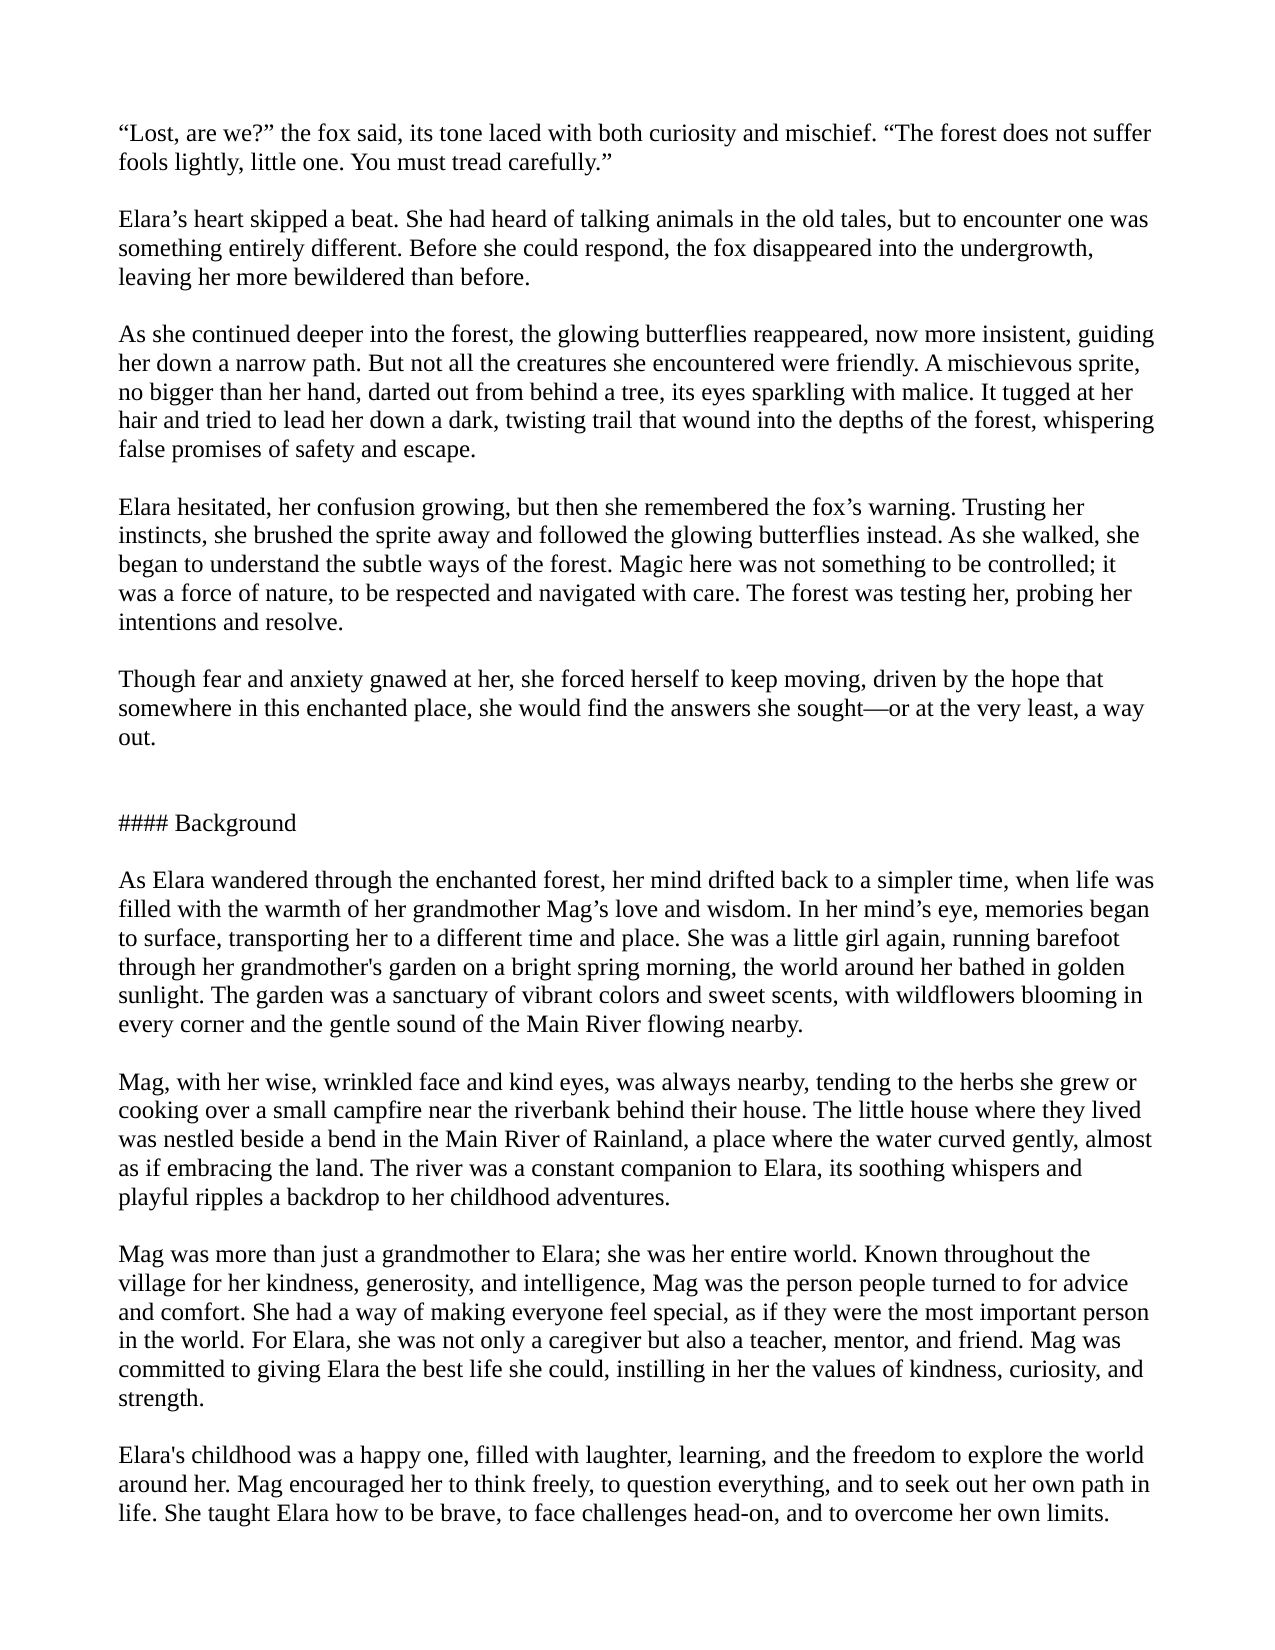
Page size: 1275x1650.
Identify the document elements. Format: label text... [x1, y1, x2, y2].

text As she continued deeper into the forest, the glowing butterflies reappeared, now more insistent, guiding her down a narrow path. But not all the creatures she encountered were friendly. A mischievous sprite, no bigger than her hand, darted out from behind a tree, its eyes sparkling with malice. It tugged at her hair and tried to lead her down a dark, twisting trail that wound into the depths of the forest, whispering false promises of safety and escape. [118, 319, 1157, 463]
text As Elara wandered through the enchanted forest, her mind drifted back to a simpler time, when life was filled with the warmth of her grandmother Mag’s love and wisdom. In her mind’s eye, memories began to surface, transporting her to a different time and place. She was a little girl again, running barefoot through her grandmother's garden on a bright spring morning, the world around her bathed in golden sunlight. The garden was a sanctuary of vibrant colors and sweet scents, with wildflowers blooming in every corner and the gentle sound of the Main River flowing nearby. [118, 866, 1157, 1038]
text Mag was more than just a grandmother to Elara; she was her entire world. Known throughout the village for her kindness, generosity, and intelligence, Mag was the person people turned to for advice and comfort. She had a way of making everyone feel special, as if they were the most important person in the world. For Elara, she was not only a caregiver but also a teacher, mentor, and friend. Mag was committed to giving Elara the best life she could, instilling in her the values of kindness, curiosity, and strength. [118, 1239, 1157, 1412]
text Elara's childhood was a happy one, filled with laughter, learning, and the freedom to explore the world around her. Mag encouraged her to think freely, to question everything, and to seek out her own path in life. She taught Elara how to be brave, to face challenges head-on, and to overcome her own limits. [118, 1441, 1157, 1527]
text “Lost, are we?” the fox said, its tone laced with both curiosity and mischief. “The forest does not suffer fools lightly, little one. You must tread carefully.” [118, 118, 1157, 176]
text #### Background [118, 808, 1157, 837]
text Though fear and anxiety gnawed at her, she forced herself to keep moving, driven by the hope that somewhere in this enchanted place, she would find the answers she sought—or at the very least, a way out. [118, 664, 1157, 751]
text Elara’s heart skipped a beat. She had heard of talking animals in the old tales, but to encounter one was something entirely different. Before she could respond, the fox disappeared into the undergrowth, leaving her more bewildered than before. [118, 204, 1157, 291]
text Mag, with her wise, wrinkled face and kind eyes, was always nearby, tending to the herbs she grew or cooking over a small campfire near the riverbank behind their house. The little house where they lived was nestled beside a bend in the Main River of Rainland, a place where the water curved gently, almost as if embracing the land. The river was a constant companion to Elara, its soothing whispers and playful ripples a backdrop to her childhood adventures. [118, 1067, 1157, 1211]
text Elara hesitated, her confusion growing, but then she remembered the fox’s warning. Trusting her instincts, she brushed the sprite away and followed the glowing butterflies instead. As she walked, she began to understand the subtle ways of the forest. Magic here was not something to be controlled; it was a force of nature, to be respected and navigated with care. The forest was testing her, probing her intentions and resolve. [118, 492, 1157, 636]
